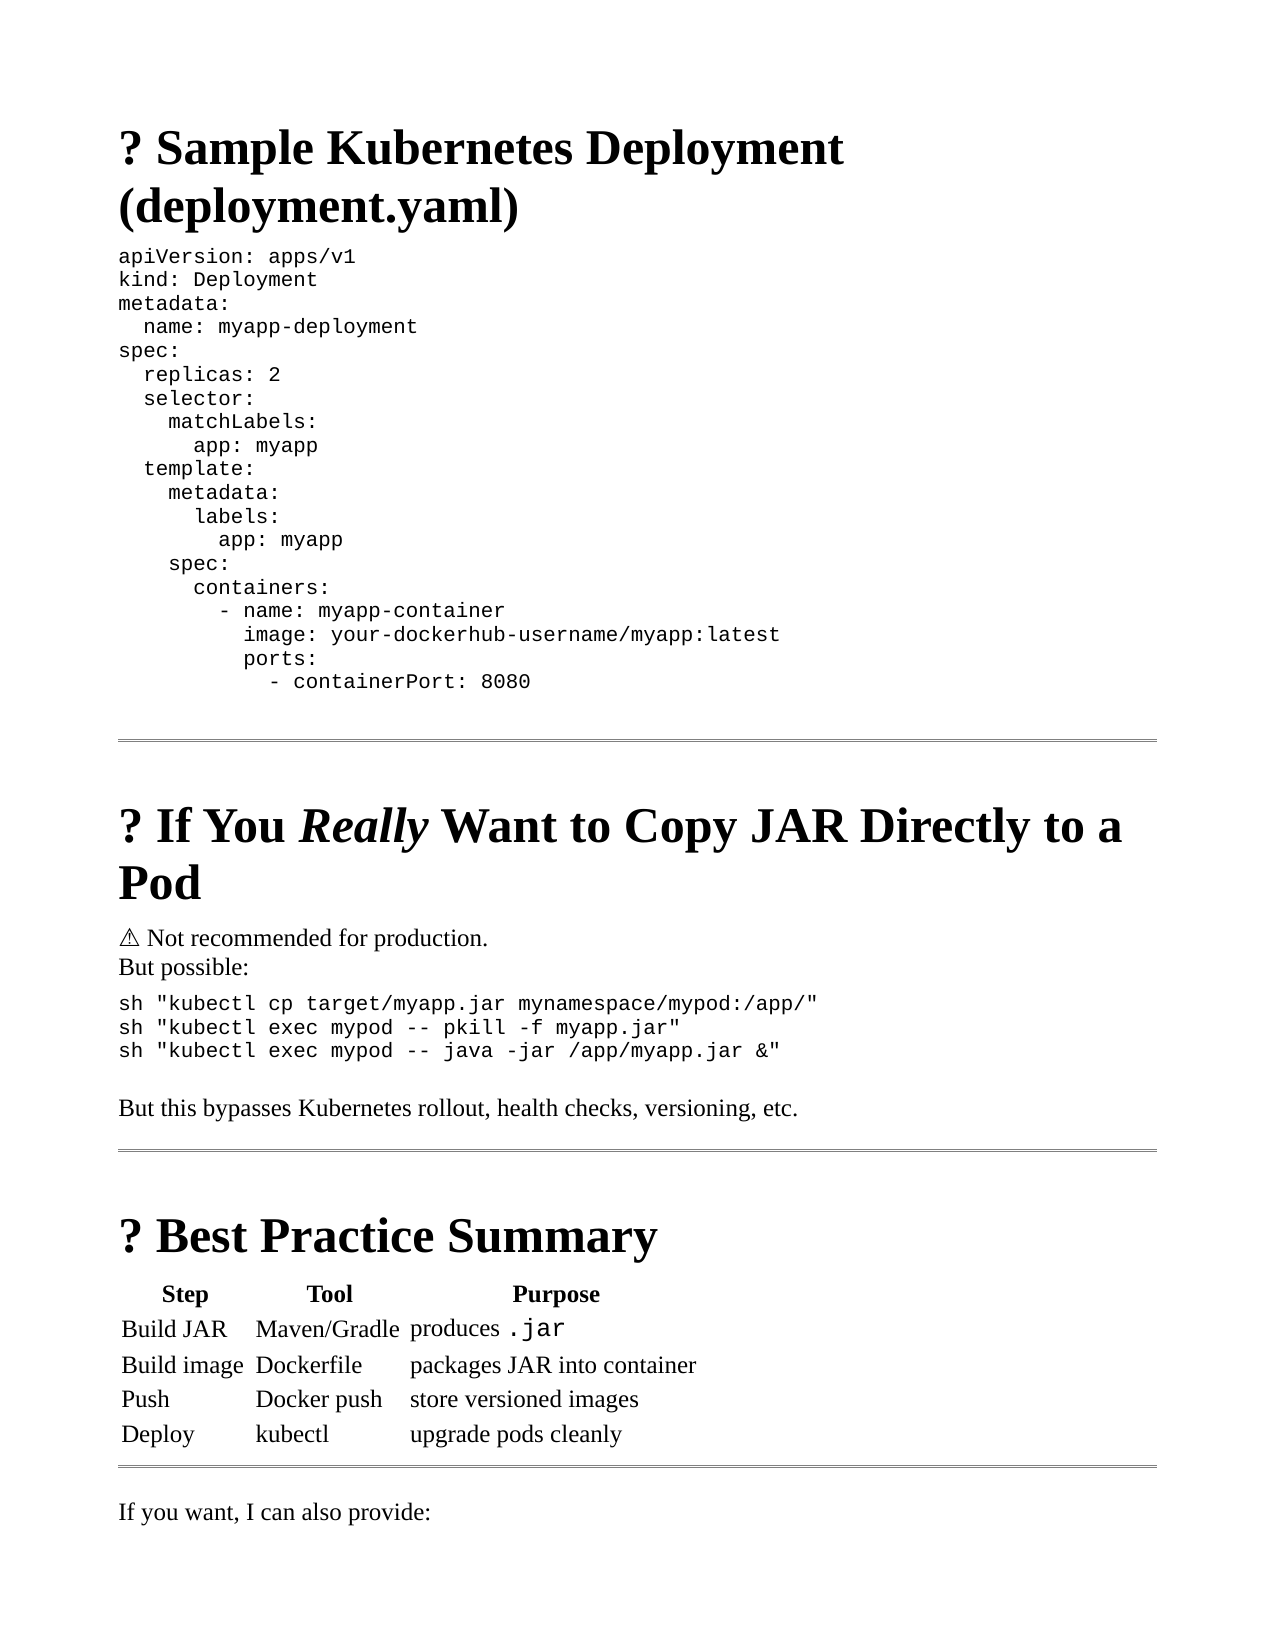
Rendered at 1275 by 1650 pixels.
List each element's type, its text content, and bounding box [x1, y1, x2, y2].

text spec: [118, 340, 1157, 364]
subtitle ? Best Practice Summary [118, 1206, 1157, 1263]
text image: your-dockerhub-username/myapp:latest [118, 624, 1157, 648]
subtitle ? If You Really Want to Copy JAR Directly to a Pod [118, 796, 1157, 911]
table_cell store versioned images [407, 1382, 706, 1416]
table_cell upgrade pods cleanly [407, 1416, 706, 1451]
text sh "kubectl exec mypod -- java -jar /app/myapp.jar &" [118, 1040, 1157, 1064]
text labels: [118, 506, 1157, 529]
text metadata: [118, 293, 1157, 317]
subtitle ? Sample Kubernetes Deployment (deployment.yaml) [118, 118, 1157, 233]
text kind: Deployment [118, 269, 1157, 293]
text spec: [118, 553, 1157, 577]
text If you want, I can also provide: [118, 1497, 1157, 1526]
text metadata: [118, 482, 1157, 506]
text replicas: 2 [118, 364, 1157, 387]
table_header Tool [253, 1276, 407, 1310]
table_cell packages JAR into container [407, 1347, 706, 1382]
text apiVersion: apps/v1 [118, 246, 1157, 269]
table_header Step [118, 1276, 252, 1310]
text - name: myapp-container [118, 600, 1157, 624]
table_cell Build JAR [118, 1310, 252, 1347]
table_cell Docker push [253, 1382, 407, 1416]
text But this bypasses Kubernetes rollout, health checks, versioning, etc. [118, 1093, 1157, 1122]
table_cell produces .jar [407, 1310, 706, 1347]
text app: myapp [118, 435, 1157, 458]
table_header Purpose [407, 1276, 706, 1310]
text containers: [118, 577, 1157, 600]
text - containerPort: 8080 [118, 671, 1157, 695]
text app: myapp [118, 529, 1157, 553]
text matchLabels: [118, 411, 1157, 435]
table_cell kubectl [253, 1416, 407, 1451]
text sh "kubectl exec mypod -- pkill -f myapp.jar" [118, 1017, 1157, 1040]
text selector: [118, 387, 1157, 411]
text sh "kubectl cp target/myapp.jar mynamespace/mypod:/app/" [118, 993, 1157, 1017]
table_cell Dockerfile [253, 1347, 407, 1382]
table_cell Deploy [118, 1416, 252, 1451]
table_cell Maven/Gradle [253, 1310, 407, 1347]
table_cell Push [118, 1382, 252, 1416]
text template: [118, 458, 1157, 482]
text name: myapp-deployment [118, 317, 1157, 340]
text ⚠️ Not recommended for production. But possible: [118, 923, 1157, 981]
table_cell Build image [118, 1347, 252, 1382]
text ports: [118, 648, 1157, 671]
